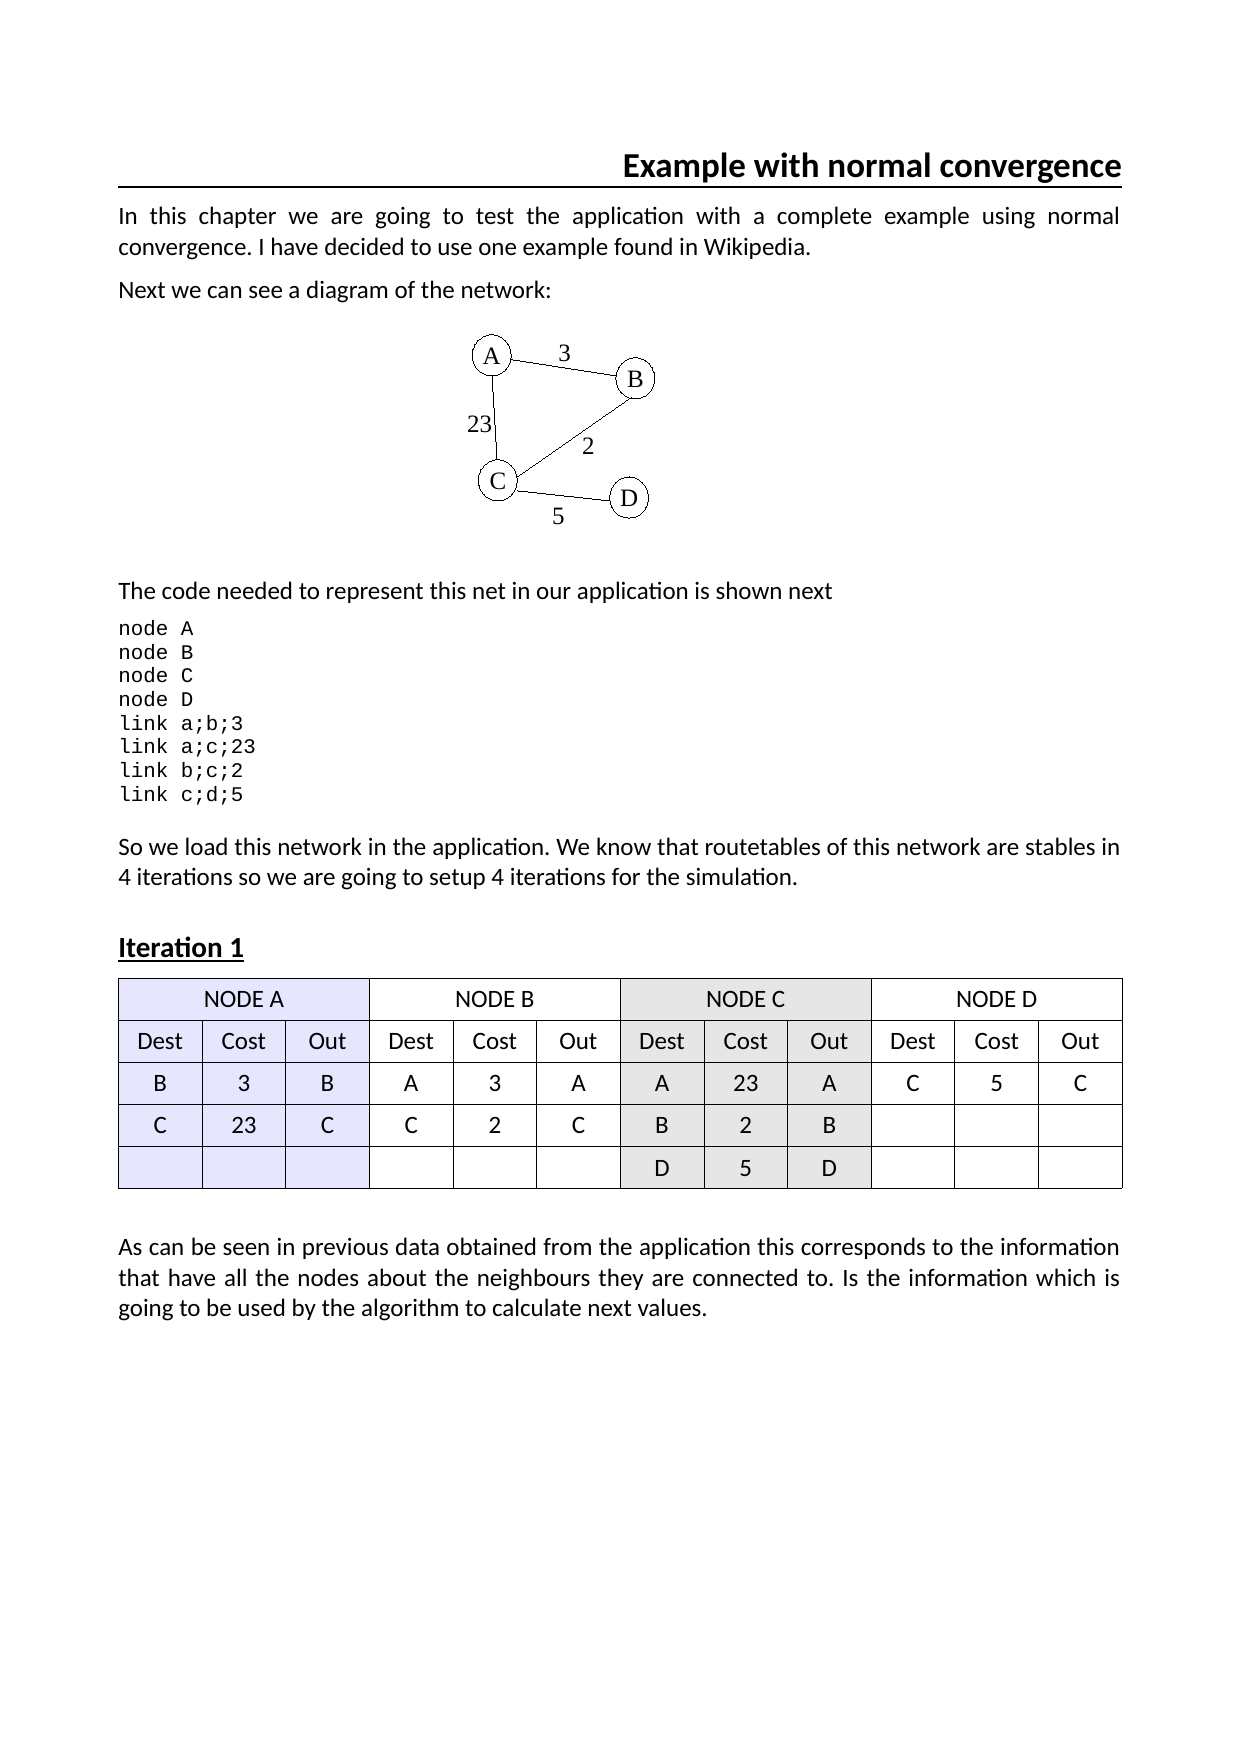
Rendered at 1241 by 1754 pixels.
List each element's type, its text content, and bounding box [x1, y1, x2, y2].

table_cell D [788, 1147, 871, 1188]
table_cell [286, 1147, 369, 1188]
table_cell 3 [203, 1063, 285, 1104]
table_cell B [621, 1105, 704, 1146]
table_cell 2 [705, 1105, 787, 1146]
subtitle Example with normal convergence [118, 143, 1122, 186]
table_cell [1039, 1147, 1122, 1188]
table_cell 23 [705, 1063, 787, 1104]
table_cell D [621, 1147, 704, 1188]
table_cell Cost [705, 1021, 787, 1062]
table_cell Cost [955, 1021, 1038, 1062]
table_cell A [537, 1063, 620, 1104]
table_cell C [119, 1105, 202, 1146]
table_cell Dest [872, 1021, 954, 1062]
table_cell B [286, 1063, 369, 1104]
table_cell 3 [454, 1063, 536, 1104]
table_cell 23 [203, 1105, 285, 1146]
text node D [118, 689, 1122, 713]
text node C [118, 665, 1122, 689]
table_cell A [370, 1063, 453, 1104]
table_header NODE A [119, 979, 369, 1020]
table_header NODE C [621, 979, 871, 1020]
text link a;b;3 [118, 713, 1122, 736]
table_cell [1039, 1105, 1122, 1146]
text In this chapter we are going to test the application with a complete example using normal convergence. I have decided to use one example found in Wikipedia. [118, 200, 1122, 261]
table_cell [955, 1147, 1038, 1188]
table_cell C [286, 1105, 369, 1146]
table_cell B [788, 1105, 871, 1146]
table_cell Cost [454, 1021, 536, 1062]
table_cell C [537, 1105, 620, 1146]
text link b;c;2 [118, 760, 1122, 784]
text node B [118, 642, 1122, 665]
table_cell [203, 1147, 285, 1188]
table_cell [955, 1105, 1038, 1146]
table_cell [454, 1147, 536, 1188]
table_cell A [788, 1063, 871, 1104]
text As can be seen in previous data obtained from the application this corresponds to the information that have all the nodes about the neighbours they are connected to. Is the information which is going to be used by the algorithm to calculate next values. [118, 1231, 1122, 1323]
table_cell 2 [454, 1105, 536, 1146]
text Next we can see a diagram of the network: [118, 274, 1122, 304]
table_cell C [370, 1105, 453, 1146]
table_cell Out [286, 1021, 369, 1062]
table_cell Cost [203, 1021, 285, 1062]
table_cell [537, 1147, 620, 1188]
table_cell A [621, 1063, 704, 1104]
table_header NODE D [872, 979, 1122, 1020]
table_cell Out [788, 1021, 871, 1062]
table_cell 5 [705, 1147, 787, 1188]
table_cell [119, 1147, 202, 1188]
text link c;d;5 [118, 784, 1122, 807]
text So we load this network in the application. We know that routetables of this network are stables in 4 iterations so we are going to setup 4 iterations for the simulation. [118, 831, 1122, 892]
table_header NODE B [370, 979, 620, 1020]
table_cell Dest [119, 1021, 202, 1062]
table_cell Out [1039, 1021, 1122, 1062]
table_cell B [119, 1063, 202, 1104]
table_cell C [872, 1063, 954, 1104]
table_cell Dest [370, 1021, 453, 1062]
table_cell [872, 1105, 954, 1146]
table_cell C [1039, 1063, 1122, 1104]
text The code needed to represent this net in our application is shown next [118, 575, 1122, 606]
table_cell [370, 1147, 453, 1188]
table_cell Out [537, 1021, 620, 1062]
text node A [118, 618, 1122, 642]
table_cell Dest [621, 1021, 704, 1062]
table_cell [872, 1147, 954, 1188]
subtitle Iteration 1 [118, 929, 1122, 965]
table_cell 5 [955, 1063, 1038, 1104]
text link a;c;23 [118, 736, 1122, 760]
